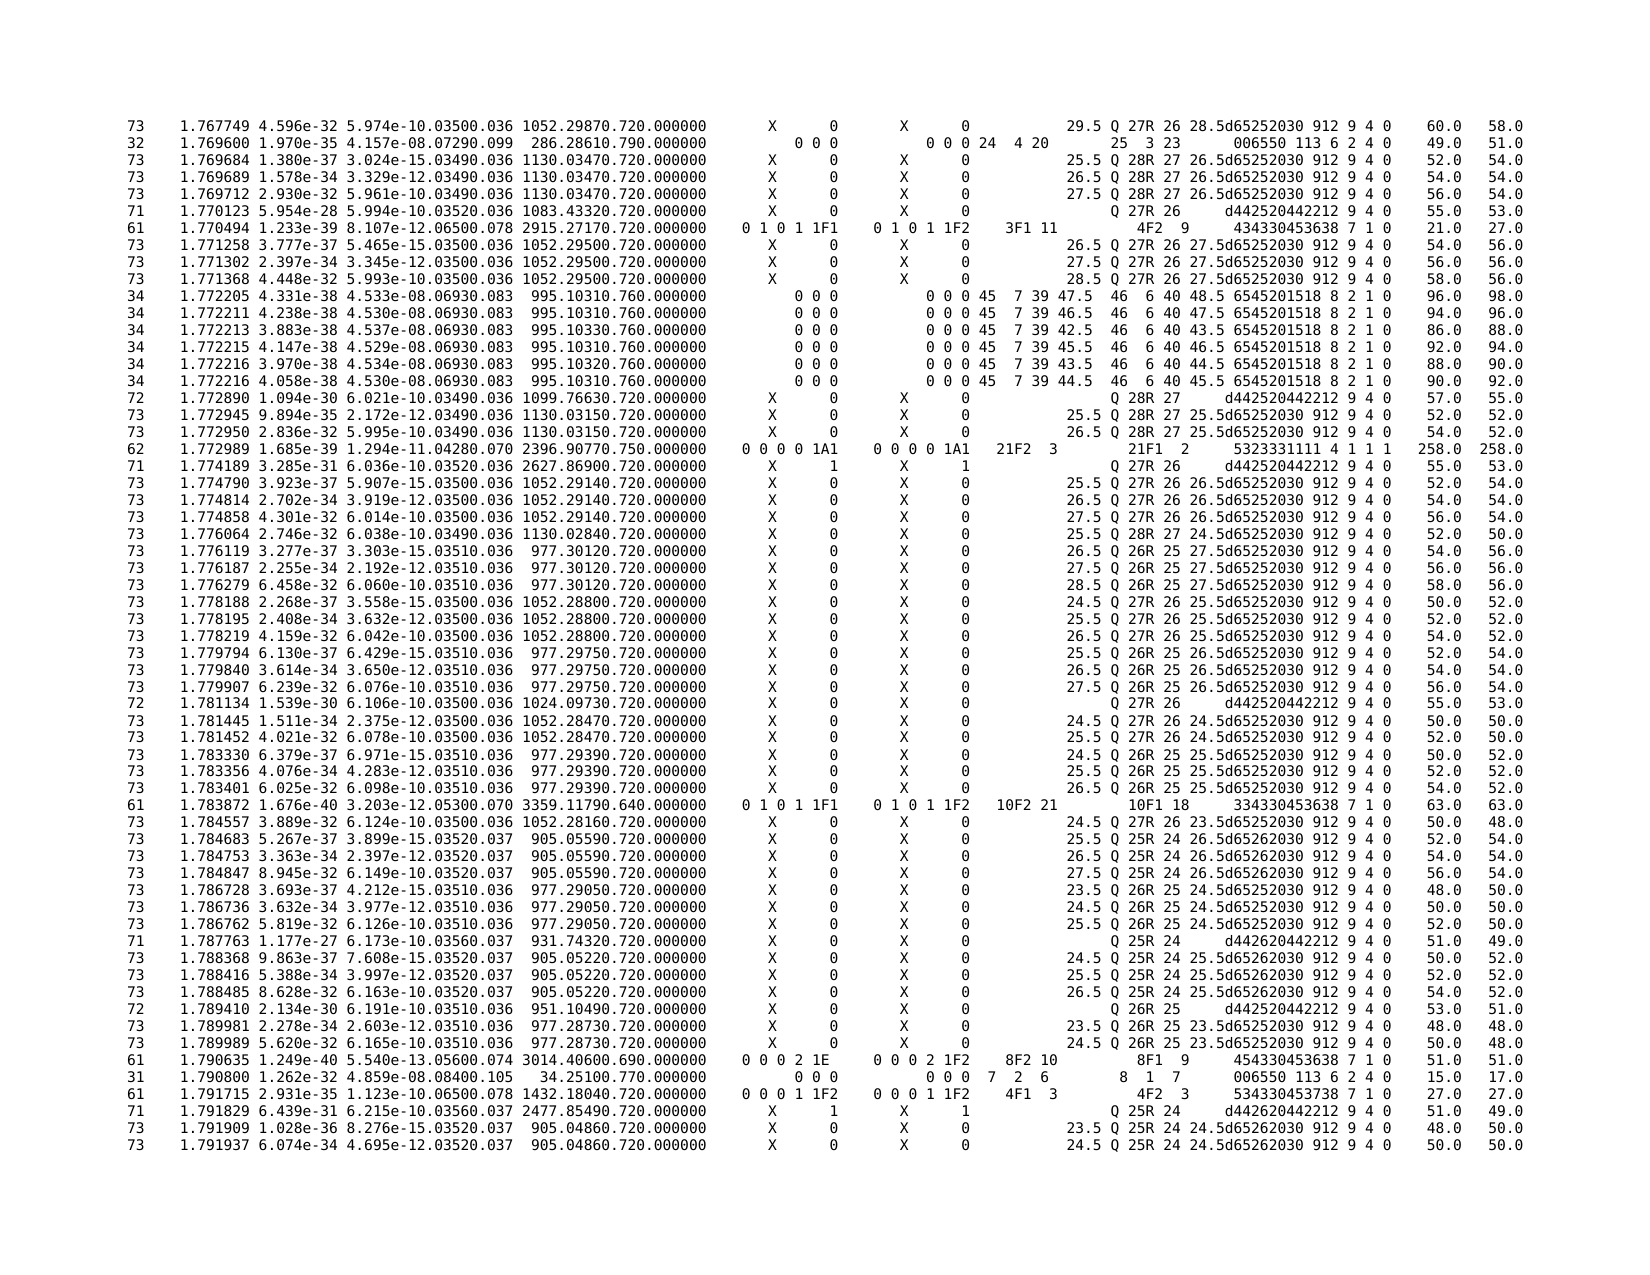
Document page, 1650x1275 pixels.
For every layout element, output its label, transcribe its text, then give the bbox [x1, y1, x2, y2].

text 73 1.779794 6.130e-37 6.429e-15.03510.036 977.29750.720.000000 X 0 X 0 25.5 Q 26R 25 26.5d65252030 912 9 4 0 52.0 54.0 [118, 644, 1532, 661]
text 73 1.789981 2.278e-34 2.603e-12.03510.036 977.28730.720.000000 X 0 X 0 23.5 Q 26R 25 23.5d65252030 912 9 4 0 48.0 48.0 [118, 1018, 1532, 1035]
text 73 1.772950 2.836e-32 5.995e-10.03490.036 1130.03150.720.000000 X 0 X 0 26.5 Q 28R 27 25.5d65252030 912 9 4 0 54.0 52.0 [118, 424, 1532, 441]
text 71 1.791829 6.439e-31 6.215e-10.03560.037 2477.85490.720.000000 X 1 X 1 Q 25R 24 d442620442212 9 4 0 51.0 49.0 [118, 1103, 1532, 1120]
text 61 1.783872 1.676e-40 3.203e-12.05300.070 3359.11790.640.000000 0 1 0 1 1F1 0 1 0 1 1F2 10F2 21 10F1 18 334330453638 7 1 0 63.0 63.0 [118, 797, 1532, 814]
text 73 1.774858 4.301e-32 6.014e-10.03500.036 1052.29140.720.000000 X 0 X 0 27.5 Q 27R 26 26.5d65252030 912 9 4 0 56.0 54.0 [118, 509, 1532, 526]
text 34 1.772216 4.058e-38 4.530e-08.06930.083 995.10310.760.000000 0 0 0 0 0 0 45 7 39 44.5 46 6 40 45.5 6545201518 8 2 1 0 90.0 92.0 [118, 373, 1532, 390]
text 72 1.772890 1.094e-30 6.021e-10.03490.036 1099.76630.720.000000 X 0 X 0 Q 28R 27 d442520442212 9 4 0 57.0 55.0 [118, 390, 1532, 407]
text 73 1.789989 5.620e-32 6.165e-10.03510.036 977.28730.720.000000 X 0 X 0 24.5 Q 26R 25 23.5d65252030 912 9 4 0 50.0 48.0 [118, 1035, 1532, 1052]
text 61 1.790635 1.249e-40 5.540e-13.05600.074 3014.40600.690.000000 0 0 0 2 1E 0 0 0 2 1F2 8F2 10 8F1 9 454330453638 7 1 0 51.0 51.0 [118, 1052, 1532, 1069]
text 34 1.772205 4.331e-38 4.533e-08.06930.083 995.10310.760.000000 0 0 0 0 0 0 45 7 39 47.5 46 6 40 48.5 6545201518 8 2 1 0 96.0 98.0 [118, 288, 1532, 305]
text 73 1.769712 2.930e-32 5.961e-10.03490.036 1130.03470.720.000000 X 0 X 0 27.5 Q 28R 27 26.5d65252030 912 9 4 0 56.0 54.0 [118, 186, 1532, 203]
text 34 1.772215 4.147e-38 4.529e-08.06930.083 995.10310.760.000000 0 0 0 0 0 0 45 7 39 45.5 46 6 40 46.5 6545201518 8 2 1 0 92.0 94.0 [118, 339, 1532, 356]
text 73 1.778188 2.268e-37 3.558e-15.03500.036 1052.28800.720.000000 X 0 X 0 24.5 Q 27R 26 25.5d65252030 912 9 4 0 50.0 52.0 [118, 593, 1532, 611]
text 73 1.771368 4.448e-32 5.993e-10.03500.036 1052.29500.720.000000 X 0 X 0 28.5 Q 27R 26 27.5d65252030 912 9 4 0 58.0 56.0 [118, 271, 1532, 288]
text 73 1.779840 3.614e-34 3.650e-12.03510.036 977.29750.720.000000 X 0 X 0 26.5 Q 26R 25 26.5d65252030 912 9 4 0 54.0 54.0 [118, 661, 1532, 678]
text 73 1.783356 4.076e-34 4.283e-12.03510.036 977.29390.720.000000 X 0 X 0 25.5 Q 26R 25 25.5d65252030 912 9 4 0 52.0 52.0 [118, 763, 1532, 780]
text 73 1.767749 4.596e-32 5.974e-10.03500.036 1052.29870.720.000000 X 0 X 0 29.5 Q 27R 26 28.5d65252030 912 9 4 0 60.0 58.0 [118, 118, 1532, 135]
text 73 1.771258 3.777e-37 5.465e-15.03500.036 1052.29500.720.000000 X 0 X 0 26.5 Q 27R 26 27.5d65252030 912 9 4 0 54.0 56.0 [118, 237, 1532, 254]
text 73 1.788485 8.628e-32 6.163e-10.03520.037 905.05220.720.000000 X 0 X 0 26.5 Q 25R 24 25.5d65262030 912 9 4 0 54.0 52.0 [118, 984, 1532, 1001]
text 73 1.769684 1.380e-37 3.024e-15.03490.036 1130.03470.720.000000 X 0 X 0 25.5 Q 28R 27 26.5d65252030 912 9 4 0 52.0 54.0 [118, 152, 1532, 169]
text 73 1.778219 4.159e-32 6.042e-10.03500.036 1052.28800.720.000000 X 0 X 0 26.5 Q 27R 26 25.5d65252030 912 9 4 0 54.0 52.0 [118, 627, 1532, 644]
text 31 1.790800 1.262e-32 4.859e-08.08400.105 34.25100.770.000000 0 0 0 0 0 0 7 2 6 8 1 7 006550 113 6 2 4 0 15.0 17.0 [118, 1069, 1532, 1086]
text 73 1.783401 6.025e-32 6.098e-10.03510.036 977.29390.720.000000 X 0 X 0 26.5 Q 26R 25 25.5d65252030 912 9 4 0 54.0 52.0 [118, 780, 1532, 797]
text 72 1.781134 1.539e-30 6.106e-10.03500.036 1024.09730.720.000000 X 0 X 0 Q 27R 26 d442520442212 9 4 0 55.0 53.0 [118, 695, 1532, 712]
text 73 1.784683 5.267e-37 3.899e-15.03520.037 905.05590.720.000000 X 0 X 0 25.5 Q 25R 24 26.5d65262030 912 9 4 0 52.0 54.0 [118, 831, 1532, 848]
text 73 1.769689 1.578e-34 3.329e-12.03490.036 1130.03470.720.000000 X 0 X 0 26.5 Q 28R 27 26.5d65252030 912 9 4 0 54.0 54.0 [118, 169, 1532, 186]
text 71 1.770123 5.954e-28 5.994e-10.03520.036 1083.43320.720.000000 X 0 X 0 Q 27R 26 d442520442212 9 4 0 55.0 53.0 [118, 203, 1532, 220]
text 73 1.776187 2.255e-34 2.192e-12.03510.036 977.30120.720.000000 X 0 X 0 27.5 Q 26R 25 27.5d65252030 912 9 4 0 56.0 56.0 [118, 559, 1532, 577]
text 32 1.769600 1.970e-35 4.157e-08.07290.099 286.28610.790.000000 0 0 0 0 0 0 24 4 20 25 3 23 006550 113 6 2 4 0 49.0 51.0 [118, 135, 1532, 152]
text 71 1.774189 3.285e-31 6.036e-10.03520.036 2627.86900.720.000000 X 1 X 1 Q 27R 26 d442520442212 9 4 0 55.0 53.0 [118, 458, 1532, 475]
text 73 1.774814 2.702e-34 3.919e-12.03500.036 1052.29140.720.000000 X 0 X 0 26.5 Q 27R 26 26.5d65252030 912 9 4 0 54.0 54.0 [118, 492, 1532, 509]
text 73 1.776119 3.277e-37 3.303e-15.03510.036 977.30120.720.000000 X 0 X 0 26.5 Q 26R 25 27.5d65252030 912 9 4 0 54.0 56.0 [118, 543, 1532, 559]
text 72 1.789410 2.134e-30 6.191e-10.03510.036 951.10490.720.000000 X 0 X 0 Q 26R 25 d442520442212 9 4 0 53.0 51.0 [118, 1001, 1532, 1018]
text 34 1.772211 4.238e-38 4.530e-08.06930.083 995.10310.760.000000 0 0 0 0 0 0 45 7 39 46.5 46 6 40 47.5 6545201518 8 2 1 0 94.0 96.0 [118, 305, 1532, 322]
text 73 1.784557 3.889e-32 6.124e-10.03500.036 1052.28160.720.000000 X 0 X 0 24.5 Q 27R 26 23.5d65252030 912 9 4 0 50.0 48.0 [118, 814, 1532, 831]
text 61 1.770494 1.233e-39 8.107e-12.06500.078 2915.27170.720.000000 0 1 0 1 1F1 0 1 0 1 1F2 3F1 11 4F2 9 434330453638 7 1 0 21.0 27.0 [118, 220, 1532, 237]
text 61 1.791715 2.931e-35 1.123e-10.06500.078 1432.18040.720.000000 0 0 0 1 1F2 0 0 0 1 1F2 4F1 3 4F2 3 534330453738 7 1 0 27.0 27.0 [118, 1086, 1532, 1103]
text 73 1.776064 2.746e-32 6.038e-10.03490.036 1130.02840.720.000000 X 0 X 0 25.5 Q 28R 27 24.5d65252030 912 9 4 0 52.0 50.0 [118, 526, 1532, 543]
text 73 1.776279 6.458e-32 6.060e-10.03510.036 977.30120.720.000000 X 0 X 0 28.5 Q 26R 25 27.5d65252030 912 9 4 0 58.0 56.0 [118, 577, 1532, 593]
text 73 1.788416 5.388e-34 3.997e-12.03520.037 905.05220.720.000000 X 0 X 0 25.5 Q 25R 24 25.5d65262030 912 9 4 0 52.0 52.0 [118, 967, 1532, 984]
text 73 1.778195 2.408e-34 3.632e-12.03500.036 1052.28800.720.000000 X 0 X 0 25.5 Q 27R 26 25.5d65252030 912 9 4 0 52.0 52.0 [118, 611, 1532, 627]
text 73 1.779907 6.239e-32 6.076e-10.03510.036 977.29750.720.000000 X 0 X 0 27.5 Q 26R 25 26.5d65252030 912 9 4 0 56.0 54.0 [118, 678, 1532, 695]
text 73 1.784847 8.945e-32 6.149e-10.03520.037 905.05590.720.000000 X 0 X 0 27.5 Q 25R 24 26.5d65262030 912 9 4 0 56.0 54.0 [118, 865, 1532, 882]
text 73 1.771302 2.397e-34 3.345e-12.03500.036 1052.29500.720.000000 X 0 X 0 27.5 Q 27R 26 27.5d65252030 912 9 4 0 56.0 56.0 [118, 254, 1532, 271]
text 73 1.781445 1.511e-34 2.375e-12.03500.036 1052.28470.720.000000 X 0 X 0 24.5 Q 27R 26 24.5d65252030 912 9 4 0 50.0 50.0 [118, 712, 1532, 729]
text 73 1.781452 4.021e-32 6.078e-10.03500.036 1052.28470.720.000000 X 0 X 0 25.5 Q 27R 26 24.5d65252030 912 9 4 0 52.0 50.0 [118, 729, 1532, 746]
text 71 1.787763 1.177e-27 6.173e-10.03560.037 931.74320.720.000000 X 0 X 0 Q 25R 24 d442620442212 9 4 0 51.0 49.0 [118, 933, 1532, 950]
text 73 1.783330 6.379e-37 6.971e-15.03510.036 977.29390.720.000000 X 0 X 0 24.5 Q 26R 25 25.5d65252030 912 9 4 0 50.0 52.0 [118, 746, 1532, 763]
text 73 1.772945 9.894e-35 2.172e-12.03490.036 1130.03150.720.000000 X 0 X 0 25.5 Q 28R 27 25.5d65252030 912 9 4 0 52.0 52.0 [118, 407, 1532, 424]
text 62 1.772989 1.685e-39 1.294e-11.04280.070 2396.90770.750.000000 0 0 0 0 1A1 0 0 0 0 1A1 21F2 3 21F1 2 5323331111 4 1 1 1 258.0 258.0 [118, 441, 1532, 458]
text 34 1.772216 3.970e-38 4.534e-08.06930.083 995.10320.760.000000 0 0 0 0 0 0 45 7 39 43.5 46 6 40 44.5 6545201518 8 2 1 0 88.0 90.0 [118, 356, 1532, 373]
text 73 1.786728 3.693e-37 4.212e-15.03510.036 977.29050.720.000000 X 0 X 0 23.5 Q 26R 25 24.5d65252030 912 9 4 0 48.0 50.0 [118, 882, 1532, 899]
text 73 1.791937 6.074e-34 4.695e-12.03520.037 905.04860.720.000000 X 0 X 0 24.5 Q 25R 24 24.5d65262030 912 9 4 0 50.0 50.0 [118, 1137, 1532, 1154]
text 34 1.772213 3.883e-38 4.537e-08.06930.083 995.10330.760.000000 0 0 0 0 0 0 45 7 39 42.5 46 6 40 43.5 6545201518 8 2 1 0 86.0 88.0 [118, 322, 1532, 339]
text 73 1.774790 3.923e-37 5.907e-15.03500.036 1052.29140.720.000000 X 0 X 0 25.5 Q 27R 26 26.5d65252030 912 9 4 0 52.0 54.0 [118, 475, 1532, 492]
text 73 1.791909 1.028e-36 8.276e-15.03520.037 905.04860.720.000000 X 0 X 0 23.5 Q 25R 24 24.5d65262030 912 9 4 0 48.0 50.0 [118, 1120, 1532, 1137]
text 73 1.784753 3.363e-34 2.397e-12.03520.037 905.05590.720.000000 X 0 X 0 26.5 Q 25R 24 26.5d65262030 912 9 4 0 54.0 54.0 [118, 848, 1532, 865]
text 73 1.786736 3.632e-34 3.977e-12.03510.036 977.29050.720.000000 X 0 X 0 24.5 Q 26R 25 24.5d65252030 912 9 4 0 50.0 50.0 [118, 899, 1532, 916]
text 73 1.786762 5.819e-32 6.126e-10.03510.036 977.29050.720.000000 X 0 X 0 25.5 Q 26R 25 24.5d65252030 912 9 4 0 52.0 50.0 [118, 916, 1532, 933]
text 73 1.788368 9.863e-37 7.608e-15.03520.037 905.05220.720.000000 X 0 X 0 24.5 Q 25R 24 25.5d65262030 912 9 4 0 50.0 52.0 [118, 950, 1532, 967]
